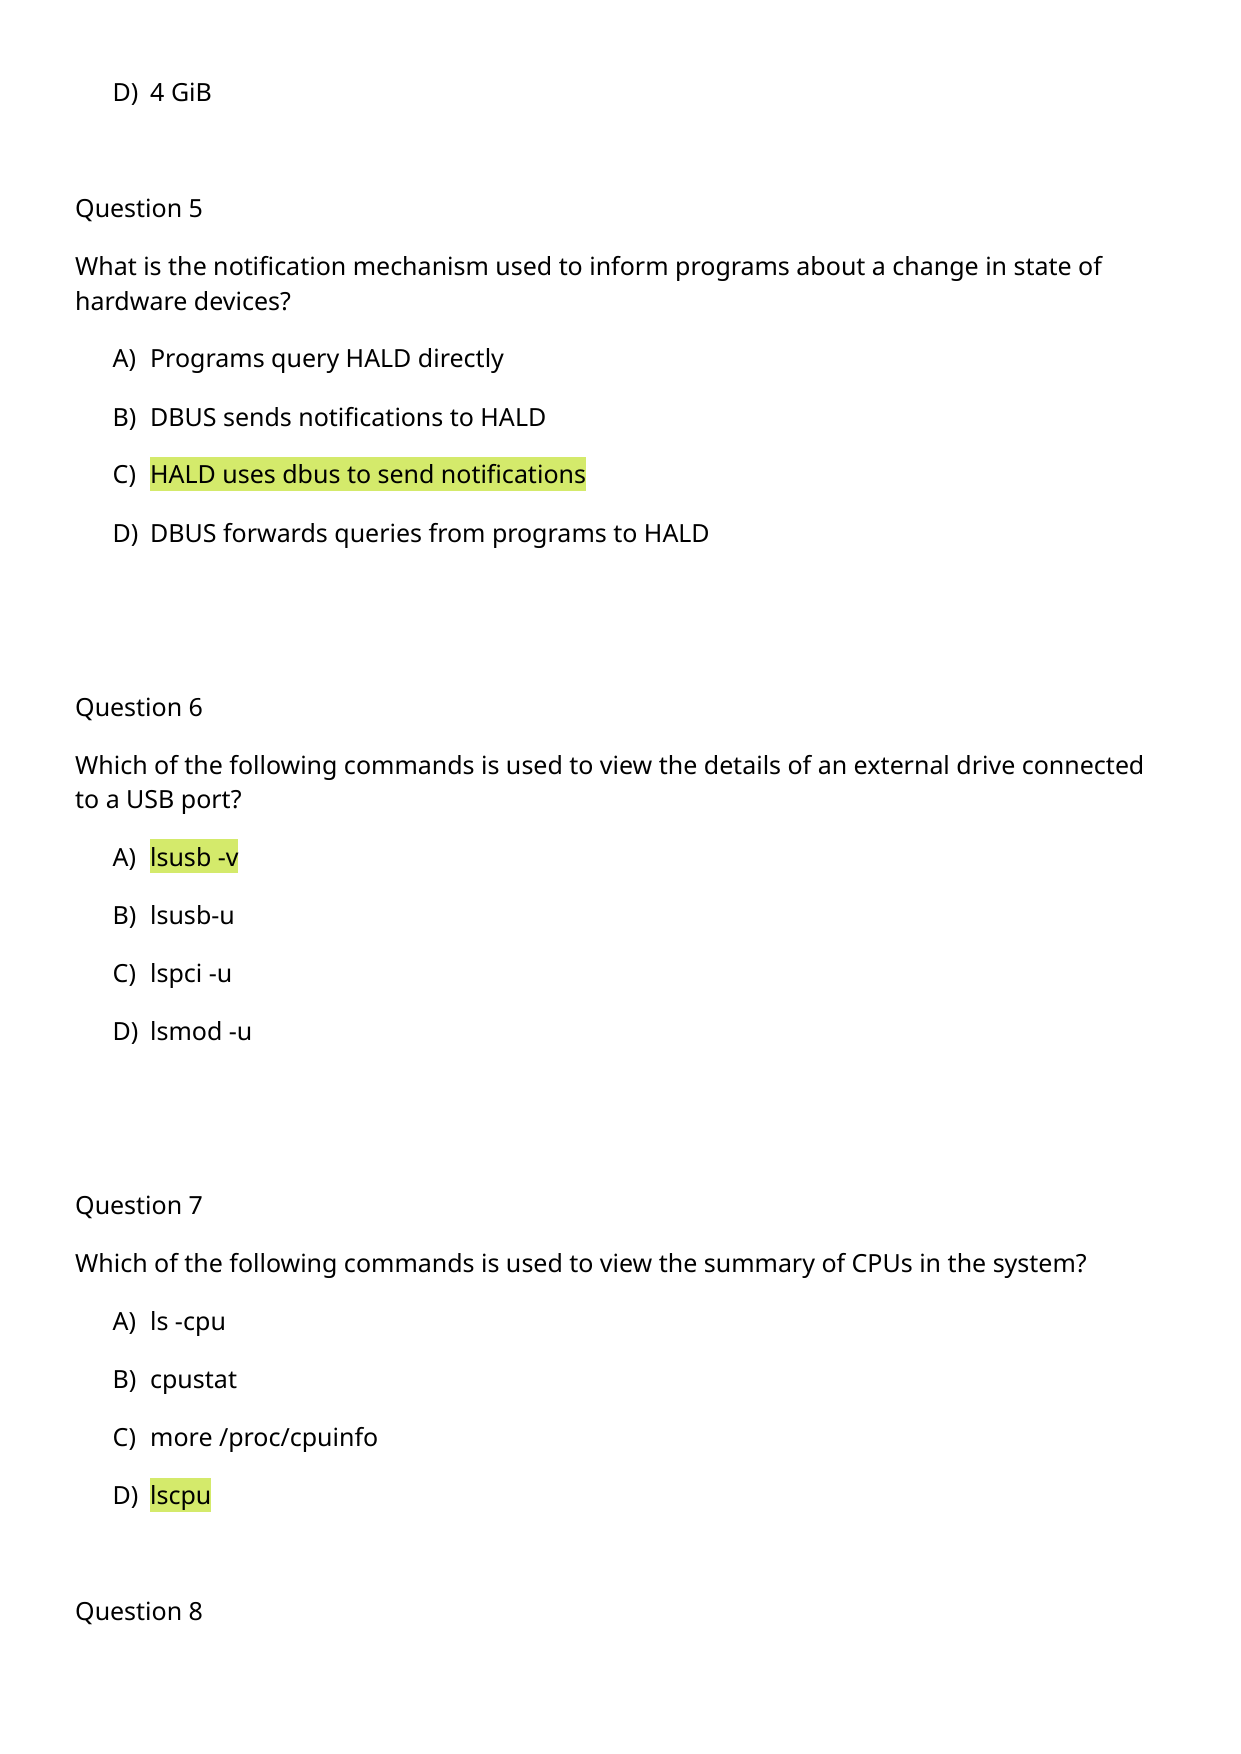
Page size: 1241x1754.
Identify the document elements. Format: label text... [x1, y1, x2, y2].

text Which of the following commands is used to view the summary of CPUs in the system? [75, 1246, 1165, 1279]
list lsusb -v [112, 839, 1165, 873]
list cpustat [112, 1362, 1165, 1396]
list DBUS forwards queries from programs to HALD [112, 515, 1165, 549]
text Which of the following commands is used to view the details of an external drive connected to a USB port? [75, 747, 1165, 815]
text What is the notification mechanism used to inform programs about a change in state of hardware devices? [75, 249, 1165, 317]
list ls -cpu [112, 1303, 1165, 1338]
list lscpu [112, 1478, 1165, 1512]
list DBUS sends notifications to HALD [112, 399, 1165, 433]
text Question 5 [75, 191, 1165, 225]
list lsusb-u [112, 897, 1165, 931]
text Question 8 [75, 1594, 1165, 1628]
text Question 7 [75, 1187, 1165, 1222]
text Question 6 [75, 689, 1165, 723]
list HALD uses dbus to send notifications [112, 457, 1165, 491]
list 4 GiB [112, 75, 1165, 109]
list lsmod -u [112, 1013, 1165, 1047]
list lspci -u [112, 955, 1165, 989]
list Programs query HALD directly [112, 341, 1165, 375]
list more /proc/cpuinfo [112, 1419, 1165, 1454]
